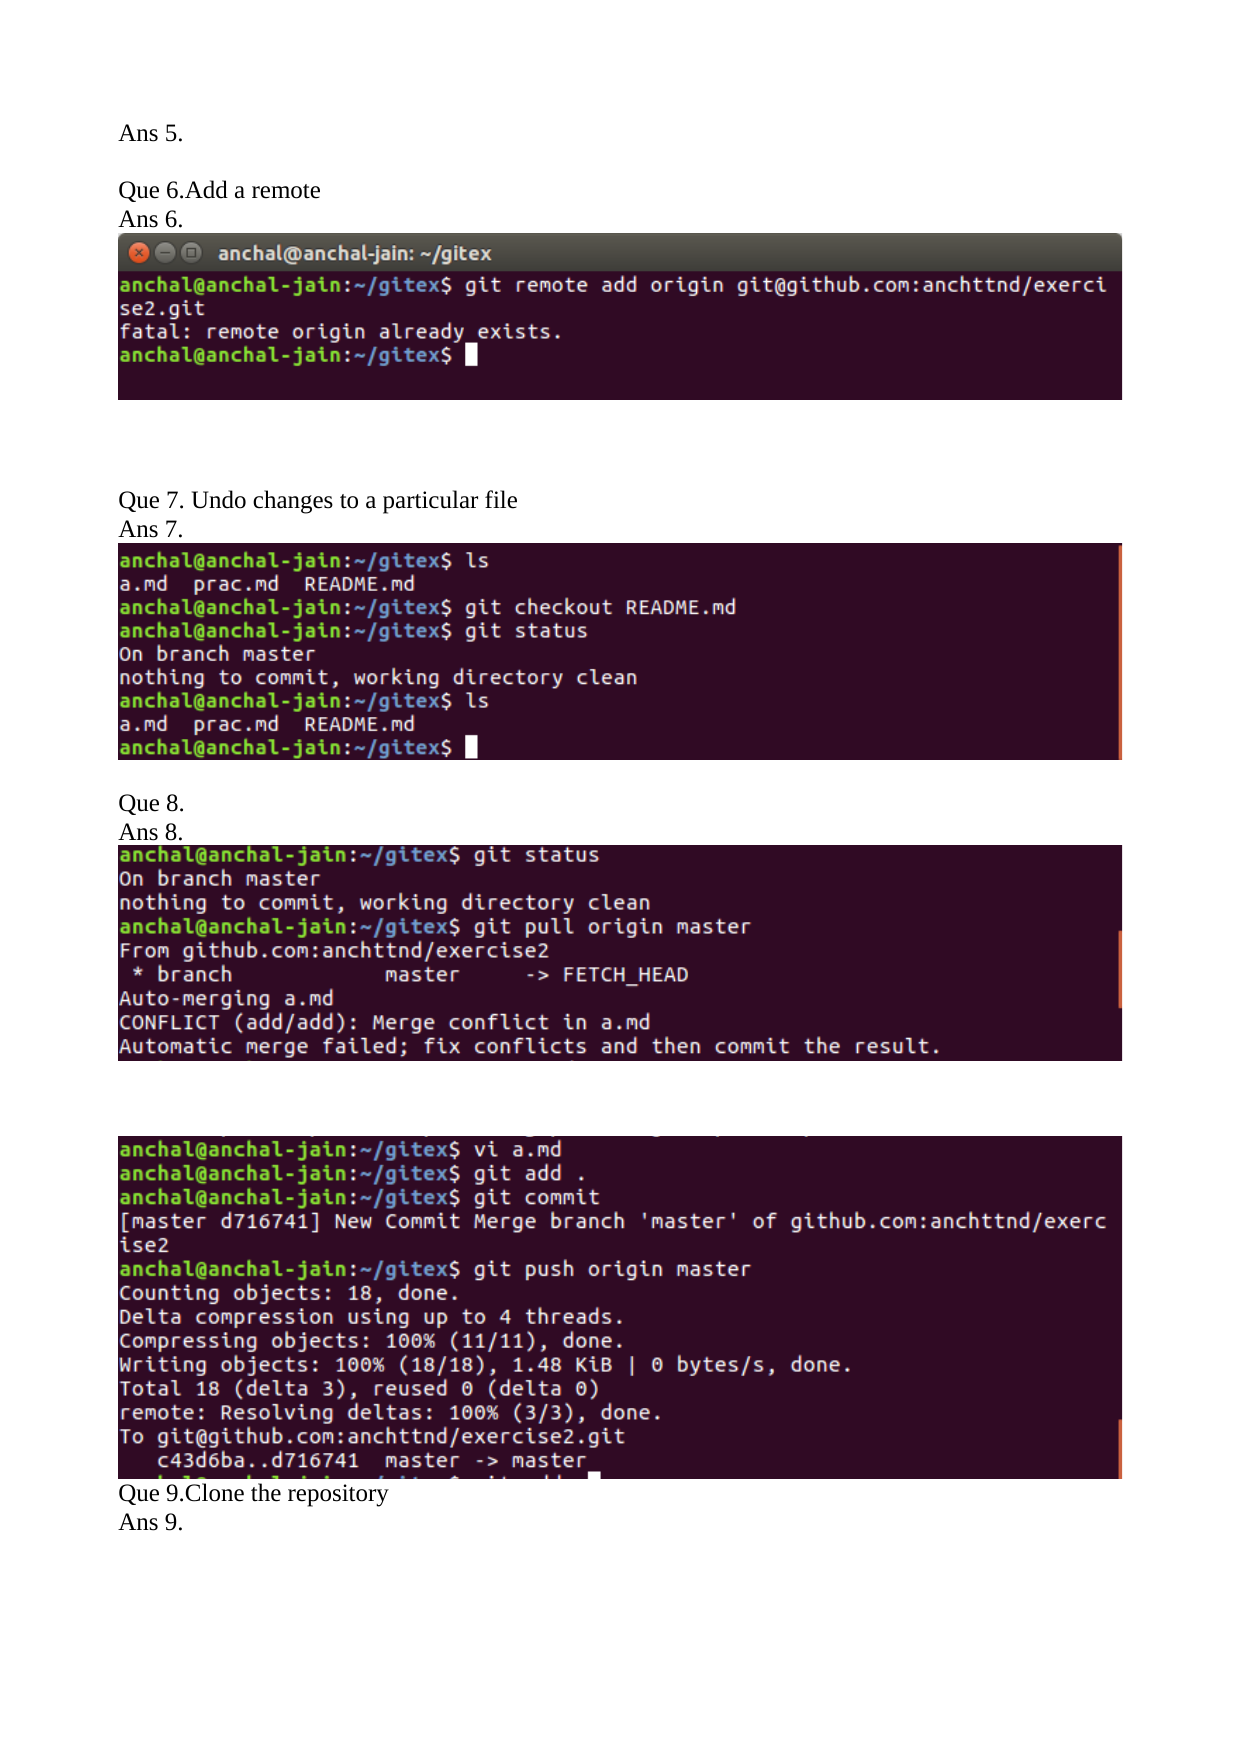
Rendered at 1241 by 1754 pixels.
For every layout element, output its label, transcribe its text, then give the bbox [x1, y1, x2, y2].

text [118, 1118, 1122, 1136]
picture [118, 845, 1123, 1061]
text Que 7. Undo changes to a particular file [118, 486, 1122, 514]
text Que 8. [118, 788, 1122, 817]
text Ans 5. [118, 118, 1122, 147]
text Ans 9. [118, 1507, 1122, 1536]
picture [118, 233, 1123, 400]
picture [118, 543, 1123, 760]
text Que 6.Add a remote [118, 176, 1122, 204]
picture [118, 1136, 1123, 1479]
text Que 9.Clone the repository [118, 1479, 1122, 1507]
text Ans 7. [118, 514, 1122, 543]
text Ans 6. [118, 204, 1122, 233]
text Ans 8. [118, 817, 1122, 845]
